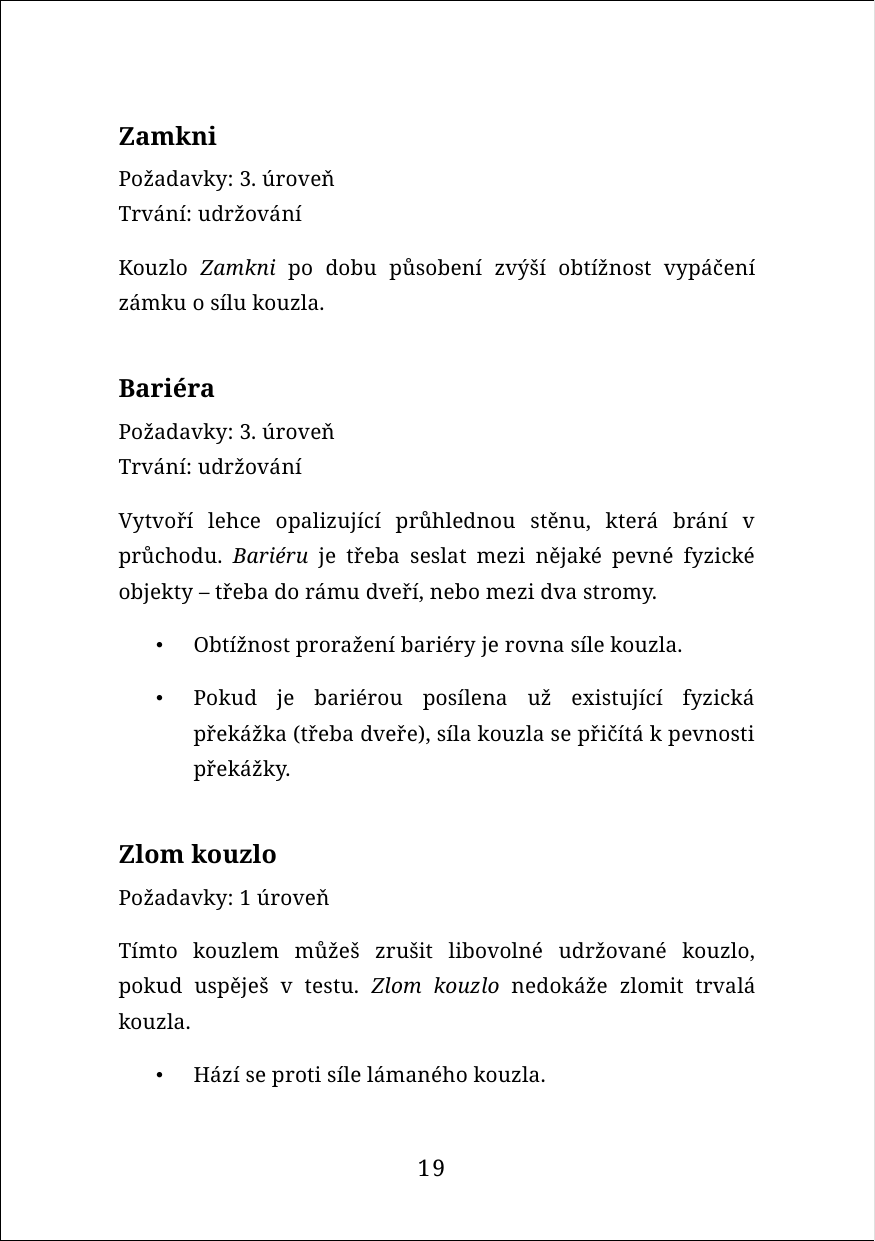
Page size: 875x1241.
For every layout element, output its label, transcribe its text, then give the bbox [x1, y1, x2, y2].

text Požadavky: 3. úroveň Trvání: udržování [118, 417, 756, 481]
list Pokud je bariérou posílena už existující fyzická překážka (třeba dveře), síla kouzla se přičítá k pevnosti překážky. [156, 683, 756, 783]
list Hází se proti síle lámaného kouzla. [156, 1060, 756, 1089]
subtitle Bariéra [118, 371, 756, 405]
text Kouzlo Zamkni po dobu působení zvýší obtížnost vypáčení zámku o sílu kouzla. [118, 253, 756, 317]
text Požadavky: 3. úroveň Trvání: udržování [118, 164, 756, 228]
text Vytvoří lehce opalizující průhlednou stěnu, která brání v průchodu. Bariéru je třeba seslat mezi nějaké pevné fyzické objekty – třeba do rámu dveří, nebo mezi dva stromy. [118, 506, 756, 605]
subtitle Zamkni [118, 118, 756, 152]
text Požadavky: 1 úroveň [118, 883, 756, 911]
subtitle Zlom kouzlo [118, 837, 756, 871]
list Obtížnost proražení bariéry je rovna síle kouzla. [156, 630, 756, 658]
text Tímto kouzlem můžeš zrušit libovolné udržované kouzlo, pokud uspěješ v testu. Zlom kouzlo nedokáže zlomit trvalá kouzla. [118, 936, 756, 1036]
